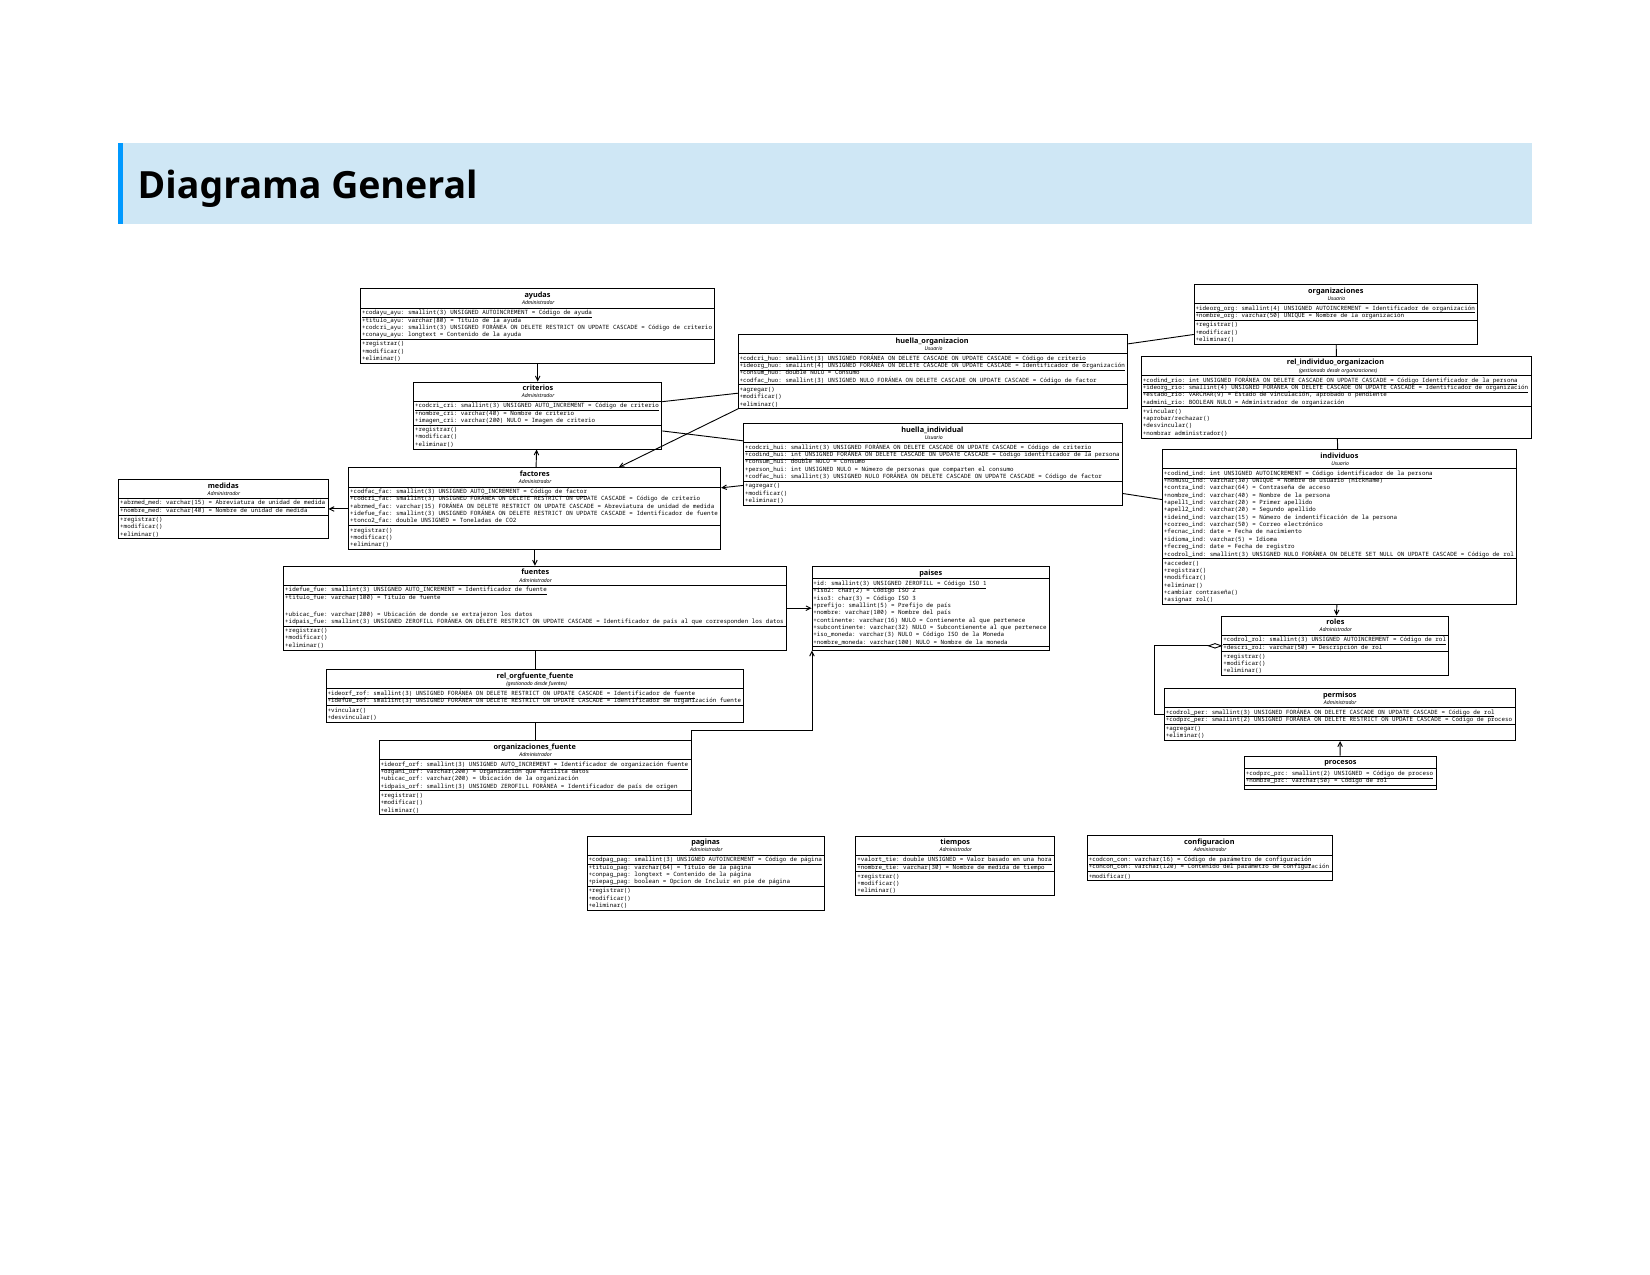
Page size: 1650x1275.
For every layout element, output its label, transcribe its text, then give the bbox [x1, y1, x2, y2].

subtitle Diagrama General [123, 143, 1532, 224]
